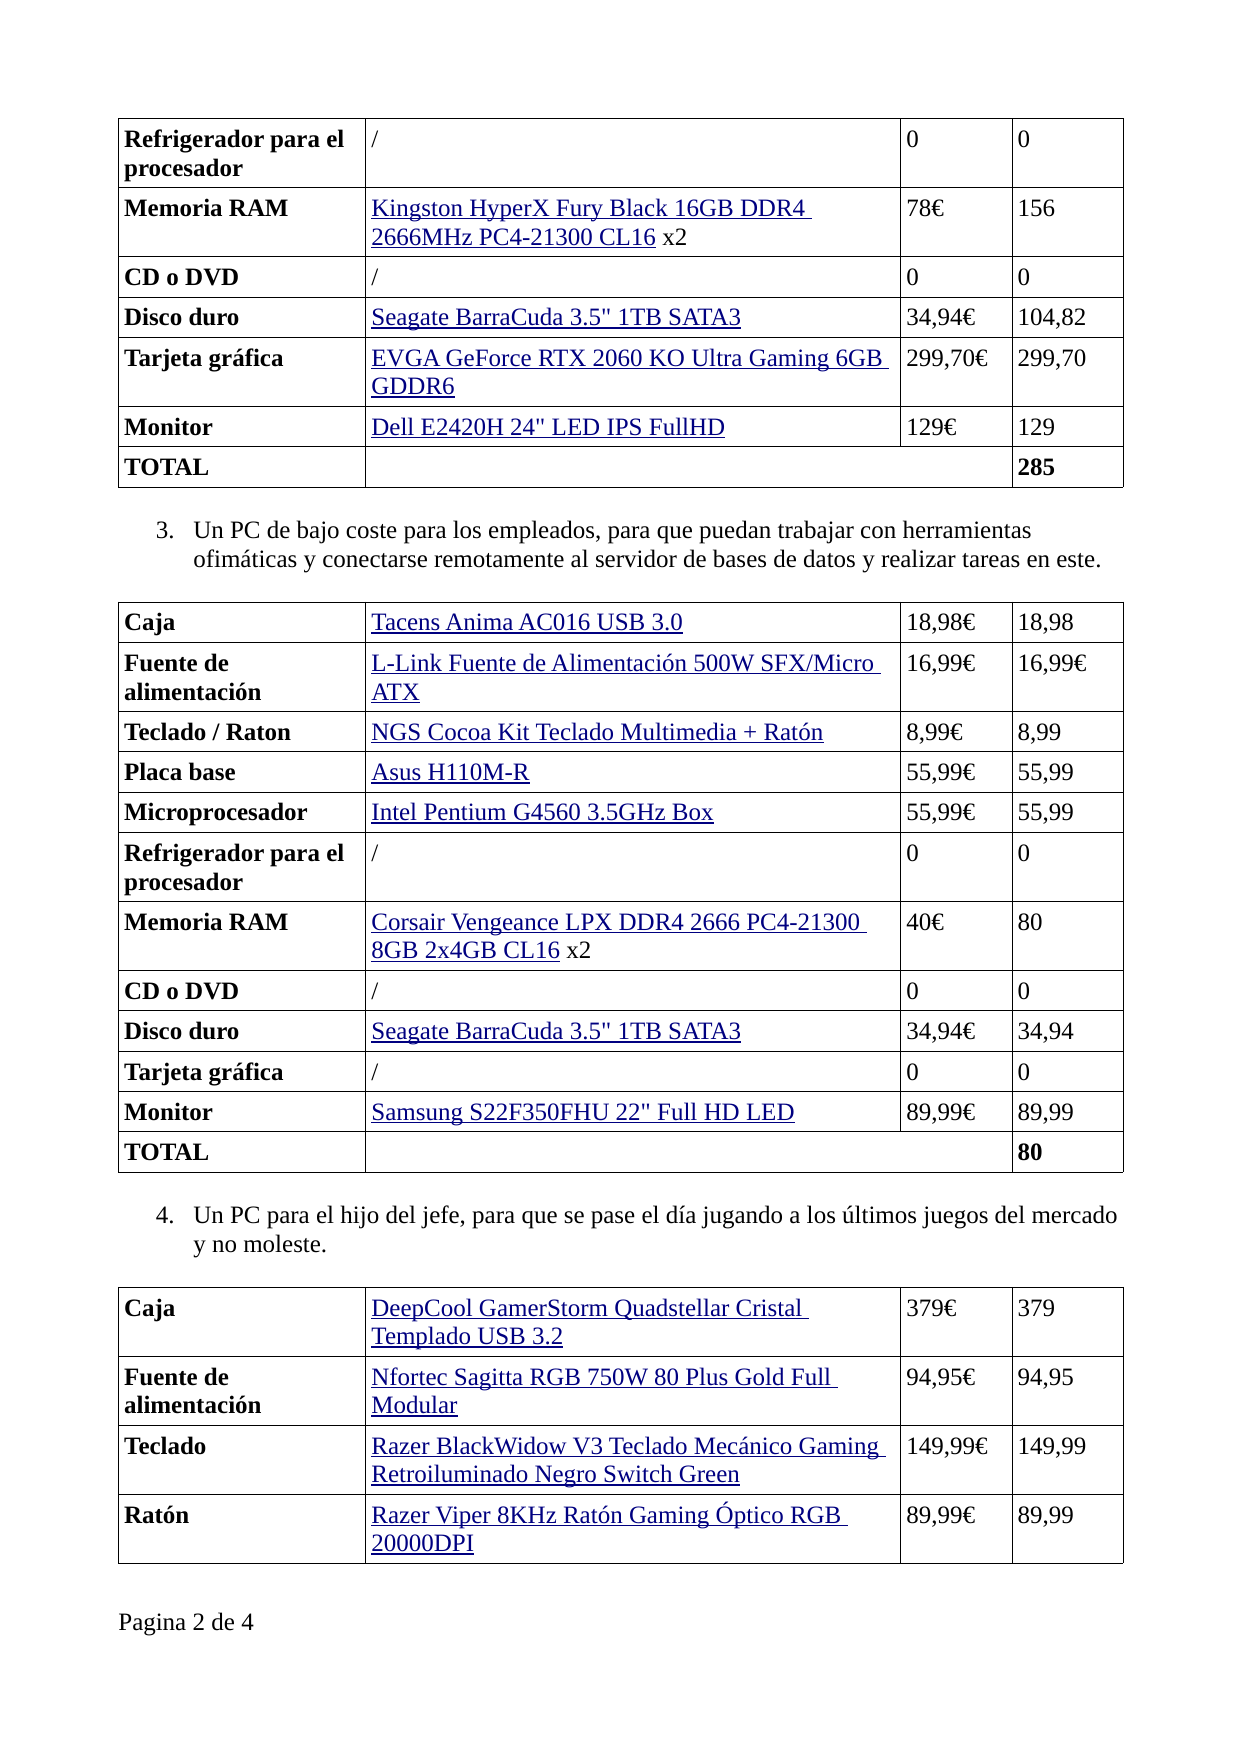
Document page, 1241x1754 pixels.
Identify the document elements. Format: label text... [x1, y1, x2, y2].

table_cell CD o DVD [119, 257, 365, 297]
table_cell 299,70€ [901, 338, 1012, 406]
table_cell 80 [1013, 902, 1123, 970]
table_cell Fuente de alimentación [119, 643, 365, 711]
table_cell NGS Cocoa Kit Teclado Multimedia + Ratón [366, 712, 900, 751]
table_cell 89,99€ [901, 1495, 1012, 1563]
table_cell EVGA GeForce RTX 2060 KO Ultra Gaming 6GB GDDR6 [366, 338, 900, 406]
table_cell 55,99 [1013, 793, 1123, 832]
table_cell 129€ [901, 407, 1012, 446]
table_cell 149,99 [1013, 1426, 1123, 1494]
table_cell 149,99€ [901, 1426, 1012, 1494]
table_cell 129 [1013, 407, 1123, 446]
table_cell Kingston HyperX Fury Black 16GB DDR4 2666MHz PC4-21300 CL16 x2 [366, 188, 900, 256]
table_cell Monitor [119, 407, 365, 446]
table_cell 0 [1013, 119, 1123, 187]
table_cell / [366, 119, 900, 187]
table_cell 8,99 [1013, 712, 1123, 751]
table_header DeepCool GamerStorm Quadstellar Cristal Templado USB 3.2 [366, 1288, 900, 1356]
table_cell 78€ [901, 188, 1012, 256]
table_cell 94,95 [1013, 1357, 1123, 1425]
table_cell 34,94€ [901, 298, 1012, 337]
table_cell 0 [1013, 1052, 1123, 1091]
table_cell Asus H110M-R [366, 752, 900, 792]
table_cell 0 [1013, 833, 1123, 901]
table_cell Monitor [119, 1092, 365, 1131]
table_cell 361,87 [1013, 1132, 1123, 1172]
table_header 379€ [901, 1288, 1012, 1356]
table_cell TOTAL [119, 1132, 365, 1172]
table_cell 16,99€ [1013, 643, 1123, 711]
table_cell Placa base [119, 752, 365, 792]
table_cell Teclado / Raton [119, 712, 365, 751]
table_cell / [366, 257, 900, 297]
table_cell 0 [901, 971, 1012, 1010]
table_cell Samsung S22F350FHU 22" Full HD LED [366, 1092, 900, 1131]
table_cell L-Link Fuente de Alimentación 500W SFX/Micro ATX [366, 643, 900, 711]
table_cell Fuente de alimentación [119, 1357, 365, 1425]
table_header 18,98€ [901, 603, 1012, 642]
table_header Caja [119, 603, 365, 642]
table_cell 0 [901, 833, 1012, 901]
table_cell 0 [901, 257, 1012, 297]
table_header Tacens Anima AC016 USB 3.0 [366, 603, 900, 642]
table_cell Tarjeta gráfica [119, 1052, 365, 1091]
table_cell 55,99€ [901, 752, 1012, 792]
table_cell 0 [1013, 971, 1123, 1010]
table_cell Refrigerador para el procesador [119, 119, 365, 187]
table_cell Tarjeta gráfica [119, 338, 365, 406]
table_cell TOTAL [119, 447, 365, 487]
table_header Caja [119, 1288, 365, 1356]
table_header 18,98 [1013, 603, 1123, 642]
table_cell [366, 1132, 1012, 1172]
table_cell 55,99€ [901, 793, 1012, 832]
table_cell 34,94€ [901, 1011, 1012, 1051]
table_cell Disco duro [119, 1011, 365, 1051]
table_cell / [366, 833, 900, 901]
table_cell Seagate BarraCuda 3.5" 1TB SATA3 [366, 298, 900, 337]
table_cell 94,95€ [901, 1357, 1012, 1425]
table_cell 55,99 [1013, 752, 1123, 792]
table_cell Refrigerador para el procesador [119, 833, 365, 901]
table_cell 89,99 [1013, 1092, 1123, 1131]
table_cell Seagate BarraCuda 3.5" 1TB SATA3 [366, 1011, 900, 1051]
table_cell 16,99€ [901, 643, 1012, 711]
table_cell Intel Pentium G4560 3.5GHz Box [366, 793, 900, 832]
table_cell / [366, 971, 900, 1010]
table_cell 104,82 [1013, 298, 1123, 337]
table_cell 40€ [901, 902, 1012, 970]
list Un PC de bajo coste para los empleados, para que puedan trabajar con herramientas ofimáticas y conectarse remotamente al servidor de bases de datos y realizar tareas en este. [156, 515, 1122, 573]
table_cell Memoria RAM [119, 188, 365, 256]
table_cell Microprocesador [119, 793, 365, 832]
table_cell 89,99€ [901, 1092, 1012, 1131]
table_cell 34,94 [1013, 1011, 1123, 1051]
table_cell Razer Viper 8KHz Ratón Gaming Óptico RGB 20000DPI [366, 1495, 900, 1563]
table_cell 8,99€ [901, 712, 1012, 751]
table_cell 0 [901, 119, 1012, 187]
table_cell Ratón [119, 1495, 365, 1563]
table_header 379 [1013, 1288, 1123, 1356]
table_cell Nfortec Sagitta RGB 750W 80 Plus Gold Full Modular [366, 1357, 900, 1425]
table_cell 1066,56 [1013, 447, 1123, 487]
table_cell Dell E2420H 24" LED IPS FullHD [366, 407, 900, 446]
table_cell CD o DVD [119, 971, 365, 1010]
table_cell / [366, 1052, 900, 1091]
table_cell [366, 447, 1012, 487]
table_cell 89,99 [1013, 1495, 1123, 1563]
table_cell Razer BlackWidow V3 Teclado Mecánico Gaming Retroiluminado Negro Switch Green [366, 1426, 900, 1494]
table_cell 156 [1013, 188, 1123, 256]
table_cell Disco duro [119, 298, 365, 337]
table_cell Memoria RAM [119, 902, 365, 970]
table_cell 0 [1013, 257, 1123, 297]
table_cell 299,70 [1013, 338, 1123, 406]
table_cell Corsair Vengeance LPX DDR4 2666 PC4-21300 8GB 2x4GB CL16 x2 [366, 902, 900, 970]
table_cell Teclado [119, 1426, 365, 1494]
table_cell 0 [901, 1052, 1012, 1091]
list Un PC para el hijo del jefe, para que se pase el día jugando a los últimos juegos del mercado y no moleste. [156, 1201, 1122, 1258]
